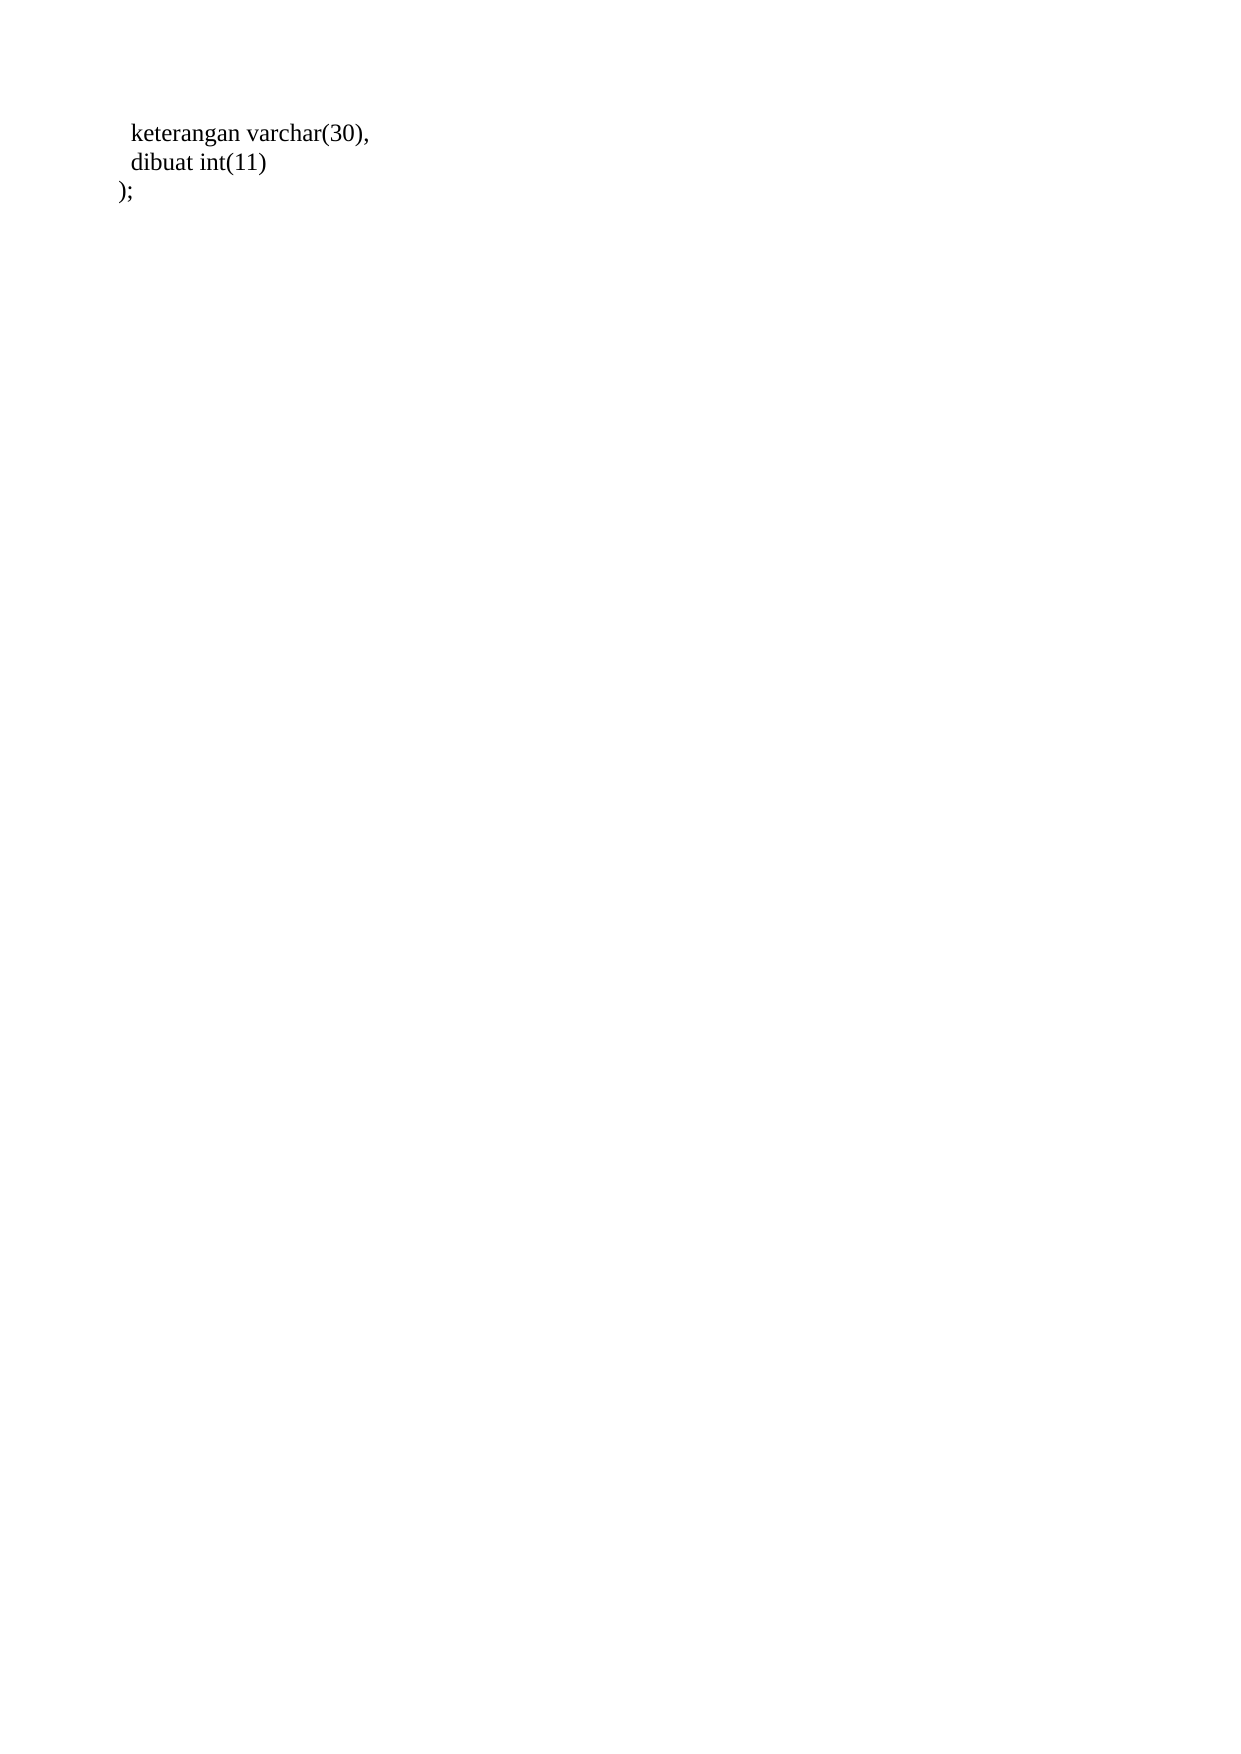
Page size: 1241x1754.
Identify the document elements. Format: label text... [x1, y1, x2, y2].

text keterangan varchar(30), dibuat int(11) ); [118, 118, 1122, 204]
